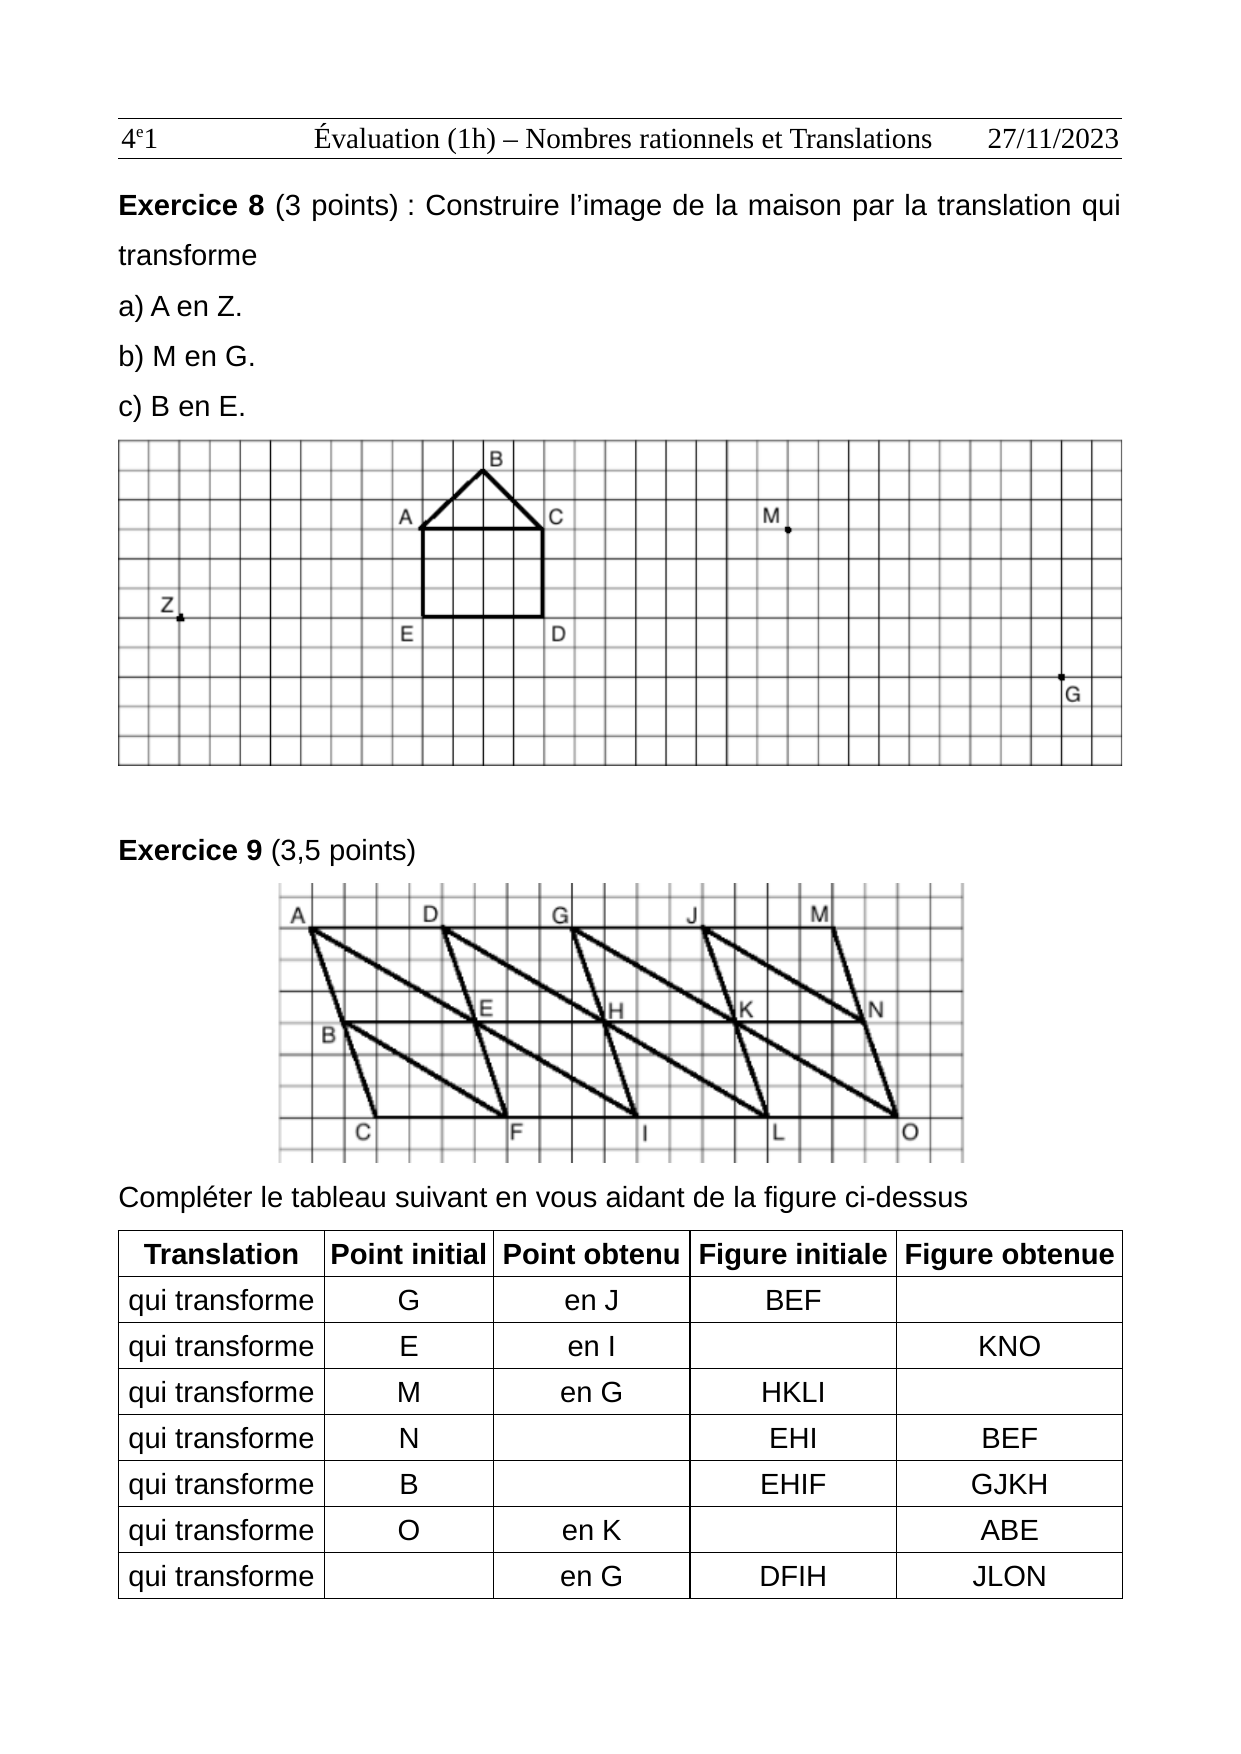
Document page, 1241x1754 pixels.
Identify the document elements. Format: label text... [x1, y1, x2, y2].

table_cell qui transforme [119, 1507, 324, 1552]
table_cell EHI [691, 1415, 896, 1460]
table_cell M [325, 1369, 493, 1414]
table_cell BEF [691, 1277, 896, 1322]
text Exercice 9 (3,5 points) [118, 833, 1122, 866]
table_header Point initial [325, 1231, 493, 1276]
table_cell EHIF [691, 1461, 896, 1506]
table_cell qui transforme [119, 1323, 324, 1368]
table_cell B [325, 1461, 493, 1506]
table_cell HKLI [691, 1369, 896, 1414]
table_cell en I [494, 1323, 689, 1368]
table_header Translation [119, 1231, 324, 1276]
text a) A en Z. [118, 288, 1122, 322]
table_cell [494, 1461, 689, 1506]
table_cell qui transforme [119, 1415, 324, 1460]
picture [271, 883, 969, 1163]
table_cell [691, 1507, 896, 1552]
table_header Figure obtenue [897, 1231, 1122, 1276]
table_cell [494, 1415, 689, 1460]
table_header Point obtenu [494, 1231, 689, 1276]
table_cell [325, 1553, 493, 1598]
table_cell en G [494, 1369, 689, 1414]
table_cell O [325, 1507, 493, 1552]
table_cell [897, 1277, 1122, 1322]
table_cell [897, 1369, 1122, 1414]
text Compléter le tableau suivant en vous aidant de la figure ci-dessus [118, 1180, 1122, 1213]
table_cell [691, 1323, 896, 1368]
table_cell N [325, 1415, 493, 1460]
table_cell en K [494, 1507, 689, 1552]
table_cell G [325, 1277, 493, 1322]
picture [118, 439, 1123, 766]
table_cell qui transforme [119, 1461, 324, 1506]
table_header Figure initiale [691, 1231, 896, 1276]
table_cell en J [494, 1277, 689, 1322]
table_cell DFIH [691, 1553, 896, 1598]
table_cell BEF [897, 1415, 1122, 1460]
table_cell JLON [897, 1553, 1122, 1598]
table_cell qui transforme [119, 1553, 324, 1598]
text c) B en E. [118, 389, 1122, 423]
text b) M en G. [118, 339, 1122, 372]
table_cell GJKH [897, 1461, 1122, 1506]
table_cell qui transforme [119, 1277, 324, 1322]
text Exercice 8 (3 points) : Construire l’image de la maison par la translation qui transforme [118, 188, 1122, 272]
table_cell ABE [897, 1507, 1122, 1552]
table_cell E [325, 1323, 493, 1368]
table_cell KNO [897, 1323, 1122, 1368]
table_cell en G [494, 1553, 689, 1598]
table_cell qui transforme [119, 1369, 324, 1414]
